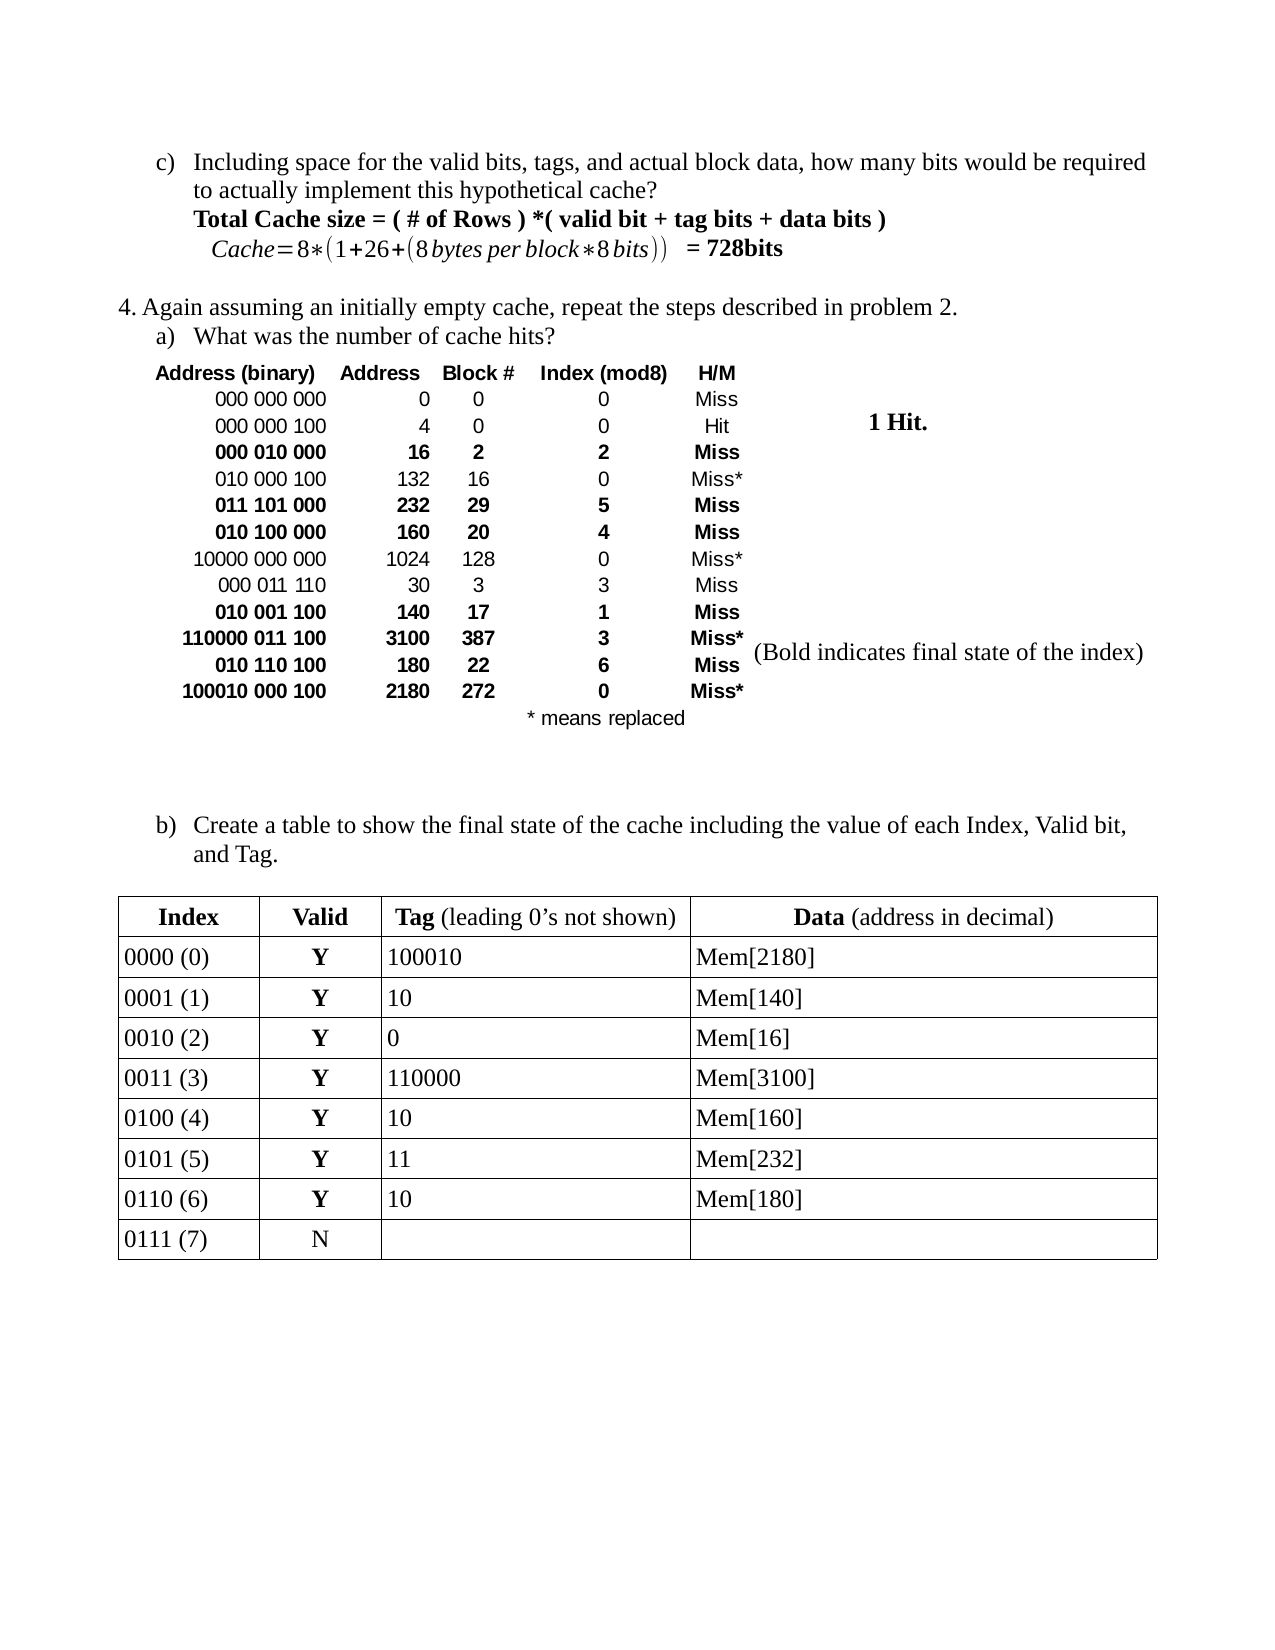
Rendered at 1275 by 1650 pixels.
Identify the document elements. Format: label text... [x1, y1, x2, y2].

table_cell 0011 (3) [119, 1059, 259, 1098]
table_cell [691, 1220, 1157, 1259]
table_cell Mem[232] [691, 1139, 1157, 1178]
table_cell 0100 (4) [119, 1099, 259, 1138]
list Including space for the valid bits, tags, and actual block data, how many bits would be required to actually implement this hypothetical cache? [156, 147, 1157, 204]
list Create a table to show the final state of the cache including the value of each Index, Valid bit, and Tag. [156, 810, 1157, 867]
table_cell 10 [382, 1179, 690, 1219]
table_cell Y [260, 1059, 381, 1098]
table_cell 11 [382, 1139, 690, 1178]
table_cell Mem[2180] [691, 937, 1157, 977]
list Total Cache size = ( # of Rows ) *( valid bit + tag bits + data bits ) [156, 204, 1157, 233]
table_cell 10 [382, 978, 690, 1017]
table_cell Mem[3100] [691, 1059, 1157, 1098]
table_cell Y [260, 1099, 381, 1138]
table_cell Y [260, 1139, 381, 1178]
table_cell Y [260, 978, 381, 1017]
table_cell Mem[160] [691, 1099, 1157, 1138]
table_cell 0101 (5) [119, 1139, 259, 1178]
table_cell 100010 [382, 937, 690, 977]
table_cell 0110 (6) [119, 1179, 259, 1219]
table_header Index [119, 897, 259, 936]
list What was the number of cache hits? [156, 321, 1157, 350]
table_cell Mem[140] [691, 978, 1157, 1017]
table_cell 0111 (7) [119, 1220, 259, 1259]
table_cell 0010 (2) [119, 1018, 259, 1057]
table_header Valid [260, 897, 381, 936]
table_cell Mem[16] [691, 1018, 1157, 1057]
table_cell 0001 (1) [119, 978, 259, 1017]
table_cell 0000 (0) [119, 937, 259, 977]
table_cell 10 [382, 1099, 690, 1138]
list = 728bits [156, 233, 1157, 264]
table_cell Y [260, 937, 381, 977]
table_cell Mem[180] [691, 1179, 1157, 1219]
table_cell N [260, 1220, 381, 1259]
table_header Data (address in decimal) [691, 897, 1157, 936]
table_cell Y [260, 1018, 381, 1057]
table_header Tag (leading 0’s not shown) [382, 897, 690, 936]
text 4. Again assuming an initially empty cache, repeat the steps described in problem 2. [118, 292, 1157, 321]
text (Bold indicates final state of the index) [118, 637, 1157, 666]
table_cell Y [260, 1179, 381, 1219]
table_cell [382, 1220, 690, 1259]
text 1 Hit. [118, 407, 1157, 436]
table_cell 110000 [382, 1059, 690, 1098]
table_cell 0 [382, 1018, 690, 1057]
